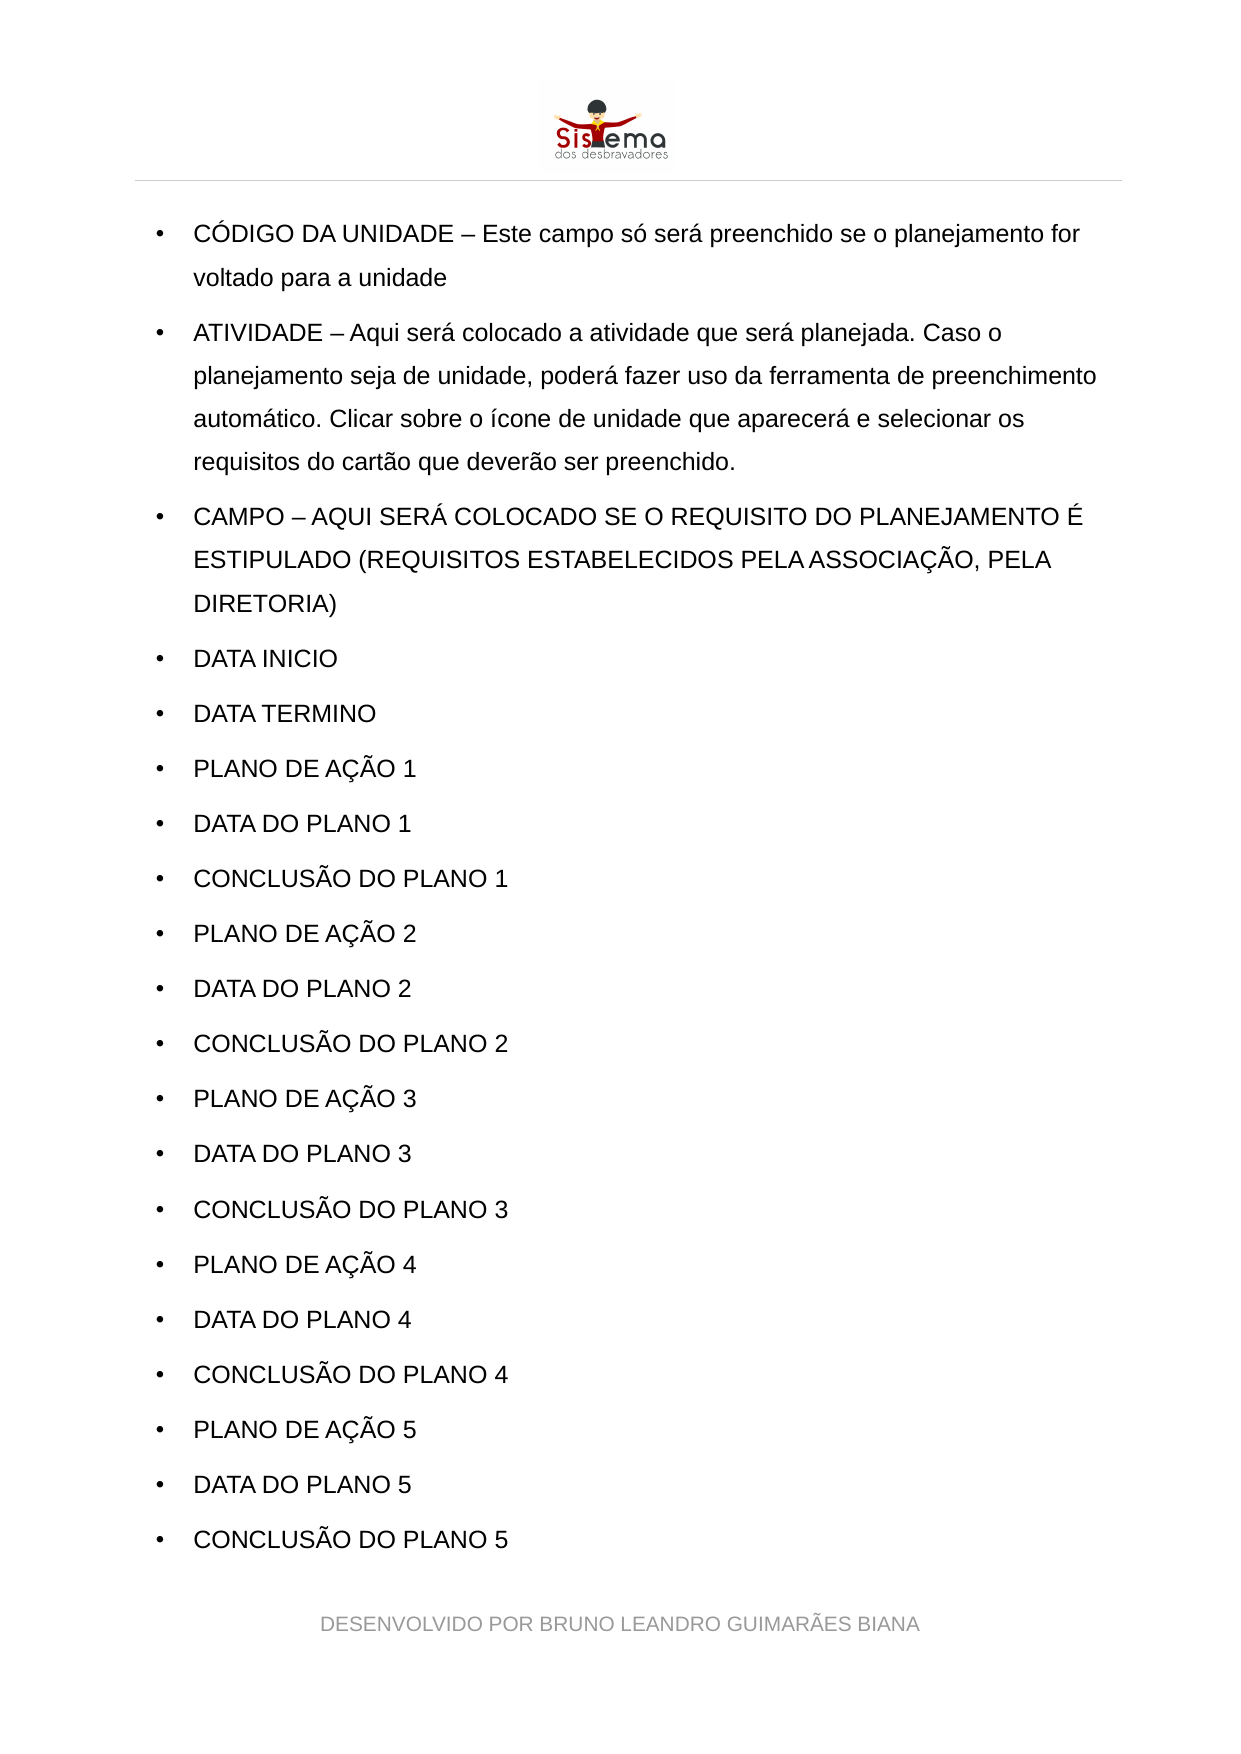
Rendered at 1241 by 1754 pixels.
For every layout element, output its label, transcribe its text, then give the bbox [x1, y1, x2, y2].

list CÓDIGO DA UNIDADE – Este campo só será preenchido se o planejamento for voltado para a unidade [156, 219, 1122, 291]
list CONCLUSÃO DO PLANO 2 [156, 1029, 1122, 1058]
list CONCLUSÃO DO PLANO 3 [156, 1194, 1122, 1223]
list PLANO DE AÇÃO 4 [156, 1250, 1122, 1278]
list CONCLUSÃO DO PLANO 4 [156, 1360, 1122, 1389]
list DATA DO PLANO 4 [156, 1305, 1122, 1334]
list PLANO DE AÇÃO 5 [156, 1415, 1122, 1444]
list PLANO DE AÇÃO 3 [156, 1084, 1122, 1113]
list CONCLUSÃO DO PLANO 1 [156, 864, 1122, 893]
list DATA TERMINO [156, 699, 1122, 727]
list PLANO DE AÇÃO 2 [156, 919, 1122, 948]
list DATA DO PLANO 2 [156, 974, 1122, 1003]
list DATA DO PLANO 5 [156, 1470, 1122, 1499]
list CONCLUSÃO DO PLANO 5 [156, 1525, 1122, 1554]
picture [538, 79, 677, 173]
list CAMPO – AQUI SERÁ COLOCADO SE O REQUISITO DO PLANEJAMENTO É ESTIPULADO (REQUISITOS ESTABELECIDOS PELA ASSOCIAÇÃO, PELA DIRETORIA) [156, 502, 1122, 617]
list ATIVIDADE – Aqui será colocado a atividade que será planejada. Caso o planejamento seja de unidade, poderá fazer uso da ferramenta de preenchimento automático. Clicar sobre o ícone de unidade que aparecerá e selecionar os requisitos do cartão que deverão ser preenchido. [156, 318, 1122, 476]
list DATA INICIO [156, 643, 1122, 672]
list PLANO DE AÇÃO 1 [156, 754, 1122, 783]
list DATA DO PLANO 3 [156, 1139, 1122, 1168]
list DATA DO PLANO 1 [156, 809, 1122, 838]
